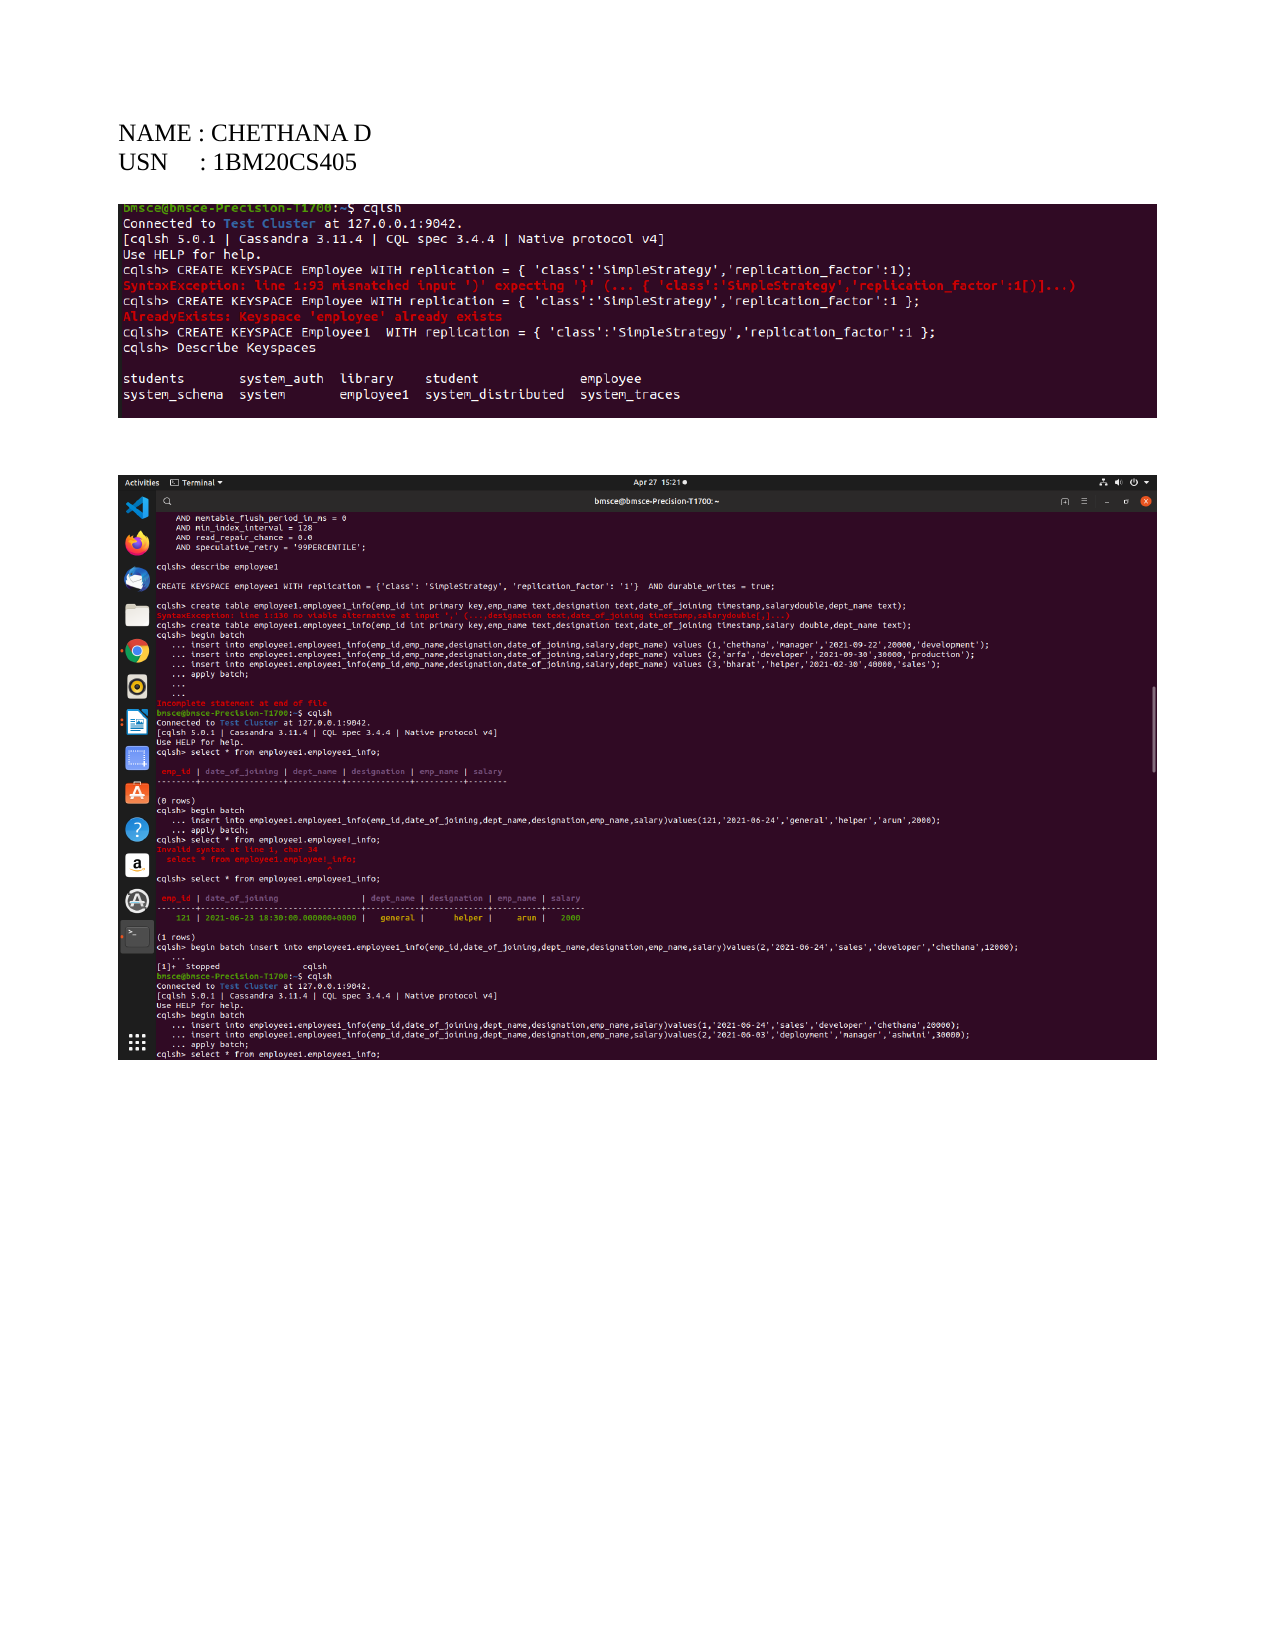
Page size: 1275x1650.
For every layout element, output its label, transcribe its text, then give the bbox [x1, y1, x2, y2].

picture [118, 204, 1157, 418]
text NAME : CHETHANA D [118, 118, 1157, 147]
text USN : 1BM20CS405 [118, 147, 1157, 176]
picture [118, 475, 1157, 1060]
